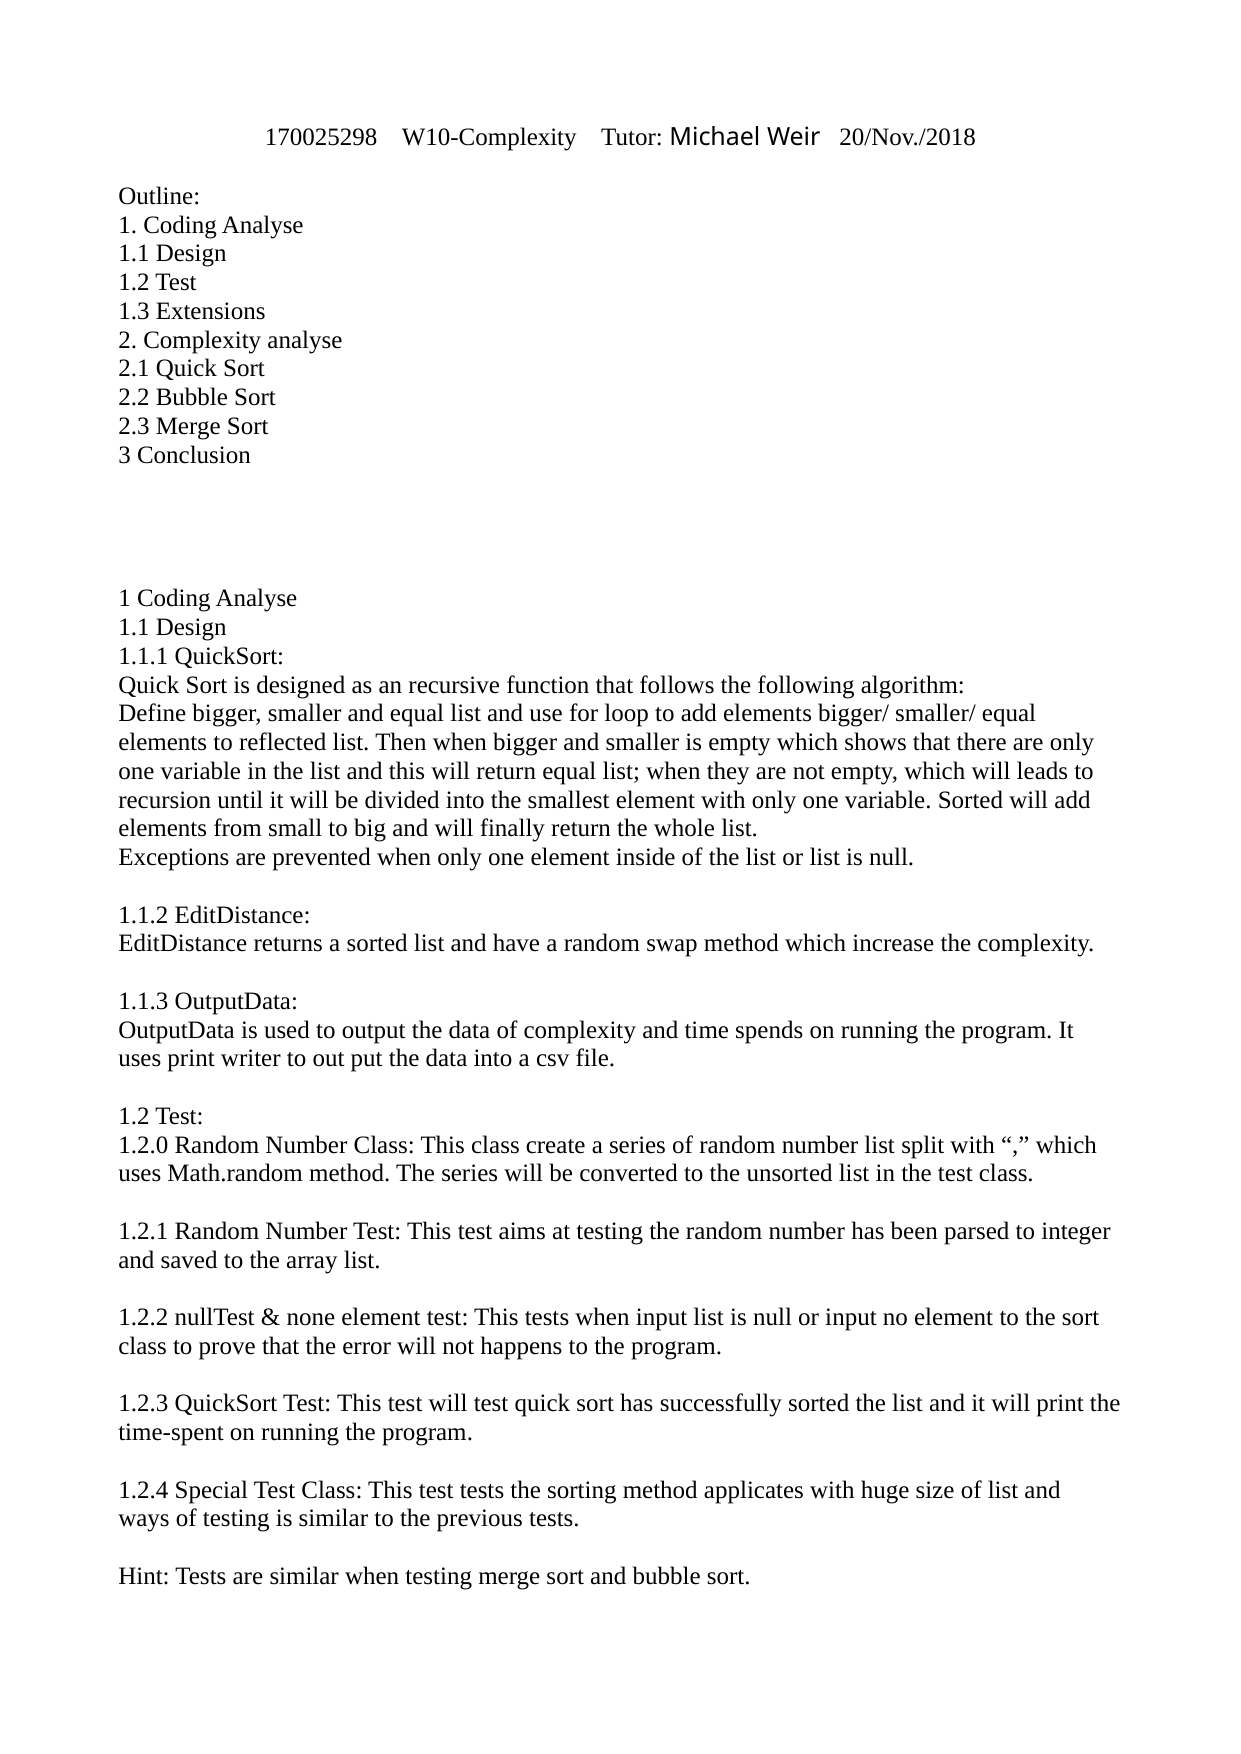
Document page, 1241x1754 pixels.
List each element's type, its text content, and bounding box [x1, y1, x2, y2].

text 1.3 Extensions [118, 296, 1122, 325]
text 2.2 Bubble Sort [118, 382, 1122, 411]
text 1.2.4 Special Test Class: This test tests the sorting method applicates with huge size of list and ways of testing is similar to the previous tests. [118, 1475, 1122, 1532]
text 1.2.1 Random Number Test: This test aims at testing the random number has been parsed to integer and saved to the array list. [118, 1216, 1122, 1273]
text 2.1 Quick Sort [118, 353, 1122, 382]
text 1.1.1 QuickSort: [118, 641, 1122, 670]
text 3 Conclusion [118, 440, 1122, 468]
text 1.2.0 Random Number Class: This class create a series of random number list split with “,” which uses Math.random method. The series will be converted to the unsorted list in the test class. [118, 1130, 1122, 1187]
text 1.2.3 QuickSort Test: This test will test quick sort has successfully sorted the list and it will print the time-spent on running the program. [118, 1388, 1122, 1446]
text Hint: Tests are similar when testing merge sort and bubble sort. [118, 1561, 1122, 1590]
text 170025298 W10-Complexity Tutor: Michael Weir 20/Nov./2018 [118, 118, 1122, 152]
text EditDistance returns a sorted list and have a random swap method which increase the complexity. [118, 928, 1122, 957]
text Define bigger, smaller and equal list and use for loop to add elements bigger/ smaller/ equal elements to reflected list. Then when bigger and smaller is empty which shows that there are only one variable in the list and this will return equal list; when they are not empty, which will leads to recursion until it will be divided into the smallest element with only one variable. Sorted will add elements from small to big and will finally return the whole list. [118, 698, 1122, 842]
text 1.2.2 nullTest & none element test: This tests when input list is null or input no element to the sort class to prove that the error will not happens to the program. [118, 1302, 1122, 1360]
text 1.1.3 OutputData: [118, 986, 1122, 1015]
text 2. Complexity analyse [118, 325, 1122, 353]
text 1. Coding Analyse [118, 210, 1122, 238]
text Exceptions are prevented when only one element inside of the list or list is null. [118, 842, 1122, 871]
text Outline: [118, 181, 1122, 210]
text 1.2 Test: [118, 1101, 1122, 1130]
text OutputData is used to output the data of complexity and time spends on running the program. It uses print writer to out put the data into a csv file. [118, 1015, 1122, 1072]
text 1.1 Design [118, 238, 1122, 267]
text 2.3 Merge Sort [118, 411, 1122, 440]
text 1.2 Test [118, 267, 1122, 296]
text 1.1 Design [118, 612, 1122, 641]
text 1 Coding Analyse [118, 583, 1122, 612]
text 1.1.2 EditDistance: [118, 900, 1122, 928]
text Quick Sort is designed as an recursive function that follows the following algorithm: [118, 670, 1122, 698]
